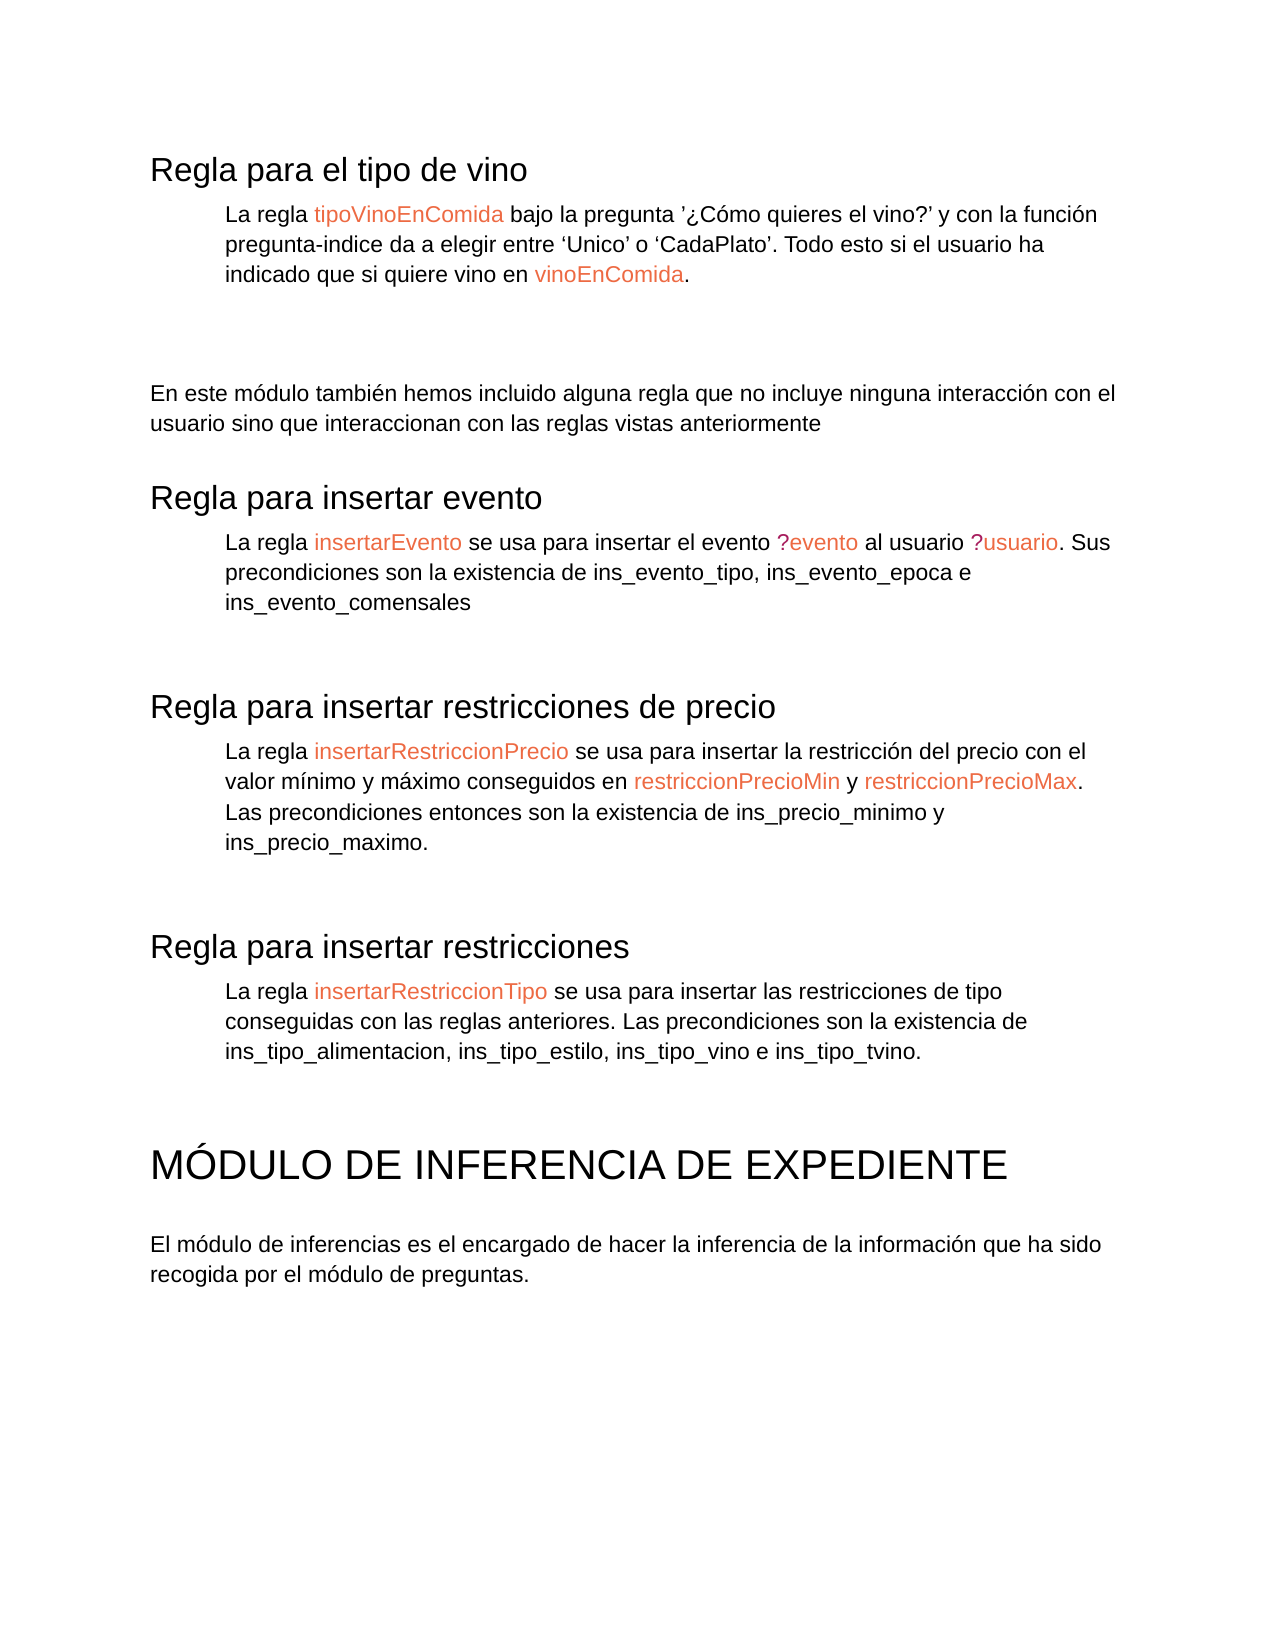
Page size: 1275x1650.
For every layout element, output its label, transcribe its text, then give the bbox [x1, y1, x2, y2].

text El módulo de inferencias es el encargado de hacer la inferencia de la información que ha sido recogida por el módulo de preguntas. [150, 1231, 1125, 1287]
subtitle Regla para insertar restricciones [150, 927, 1125, 965]
subtitle MÓDULO DE INFERENCIA DE EXPEDIENTE [150, 1140, 1125, 1188]
subtitle Regla para insertar evento [150, 478, 1125, 516]
text La regla tipoVinoEnComida bajo la pregunta ’¿Cómo quieres el vino?’ y con la función pregunta-indice da a elegir entre ‘Unico’ o ‘CadaPlato’. Todo esto si el usuario ha indicado que si quiere vino en vinoEnComida. [225, 201, 1125, 288]
text La regla insertarEvento se usa para insertar el evento ?evento al usuario ?usuario. Sus precondiciones son la existencia de ins_evento_tipo, ins_evento_epoca e ins_evento_comensales [225, 529, 1125, 616]
text En este módulo también hemos incluido alguna regla que no incluye ninguna interacción con el usuario sino que interaccionan con las reglas vistas anteriormente [150, 380, 1125, 437]
text La regla insertarRestriccionTipo se usa para insertar las restricciones de tipo conseguidas con las reglas anteriores. Las precondiciones son la existencia de ins_tipo_alimentacion, ins_tipo_estilo, ins_tipo_vino e ins_tipo_tvino. [225, 978, 1125, 1064]
subtitle Regla para el tipo de vino [150, 150, 1125, 188]
subtitle Regla para insertar restricciones de precio [150, 687, 1125, 726]
text La regla insertarRestriccionPrecio se usa para insertar la restricción del precio con el valor mínimo y máximo conseguidos en restriccionPrecioMin y restriccionPrecioMax. Las precondiciones entonces son la existencia de ins_precio_minimo y ins_precio_maximo. [225, 738, 1125, 855]
